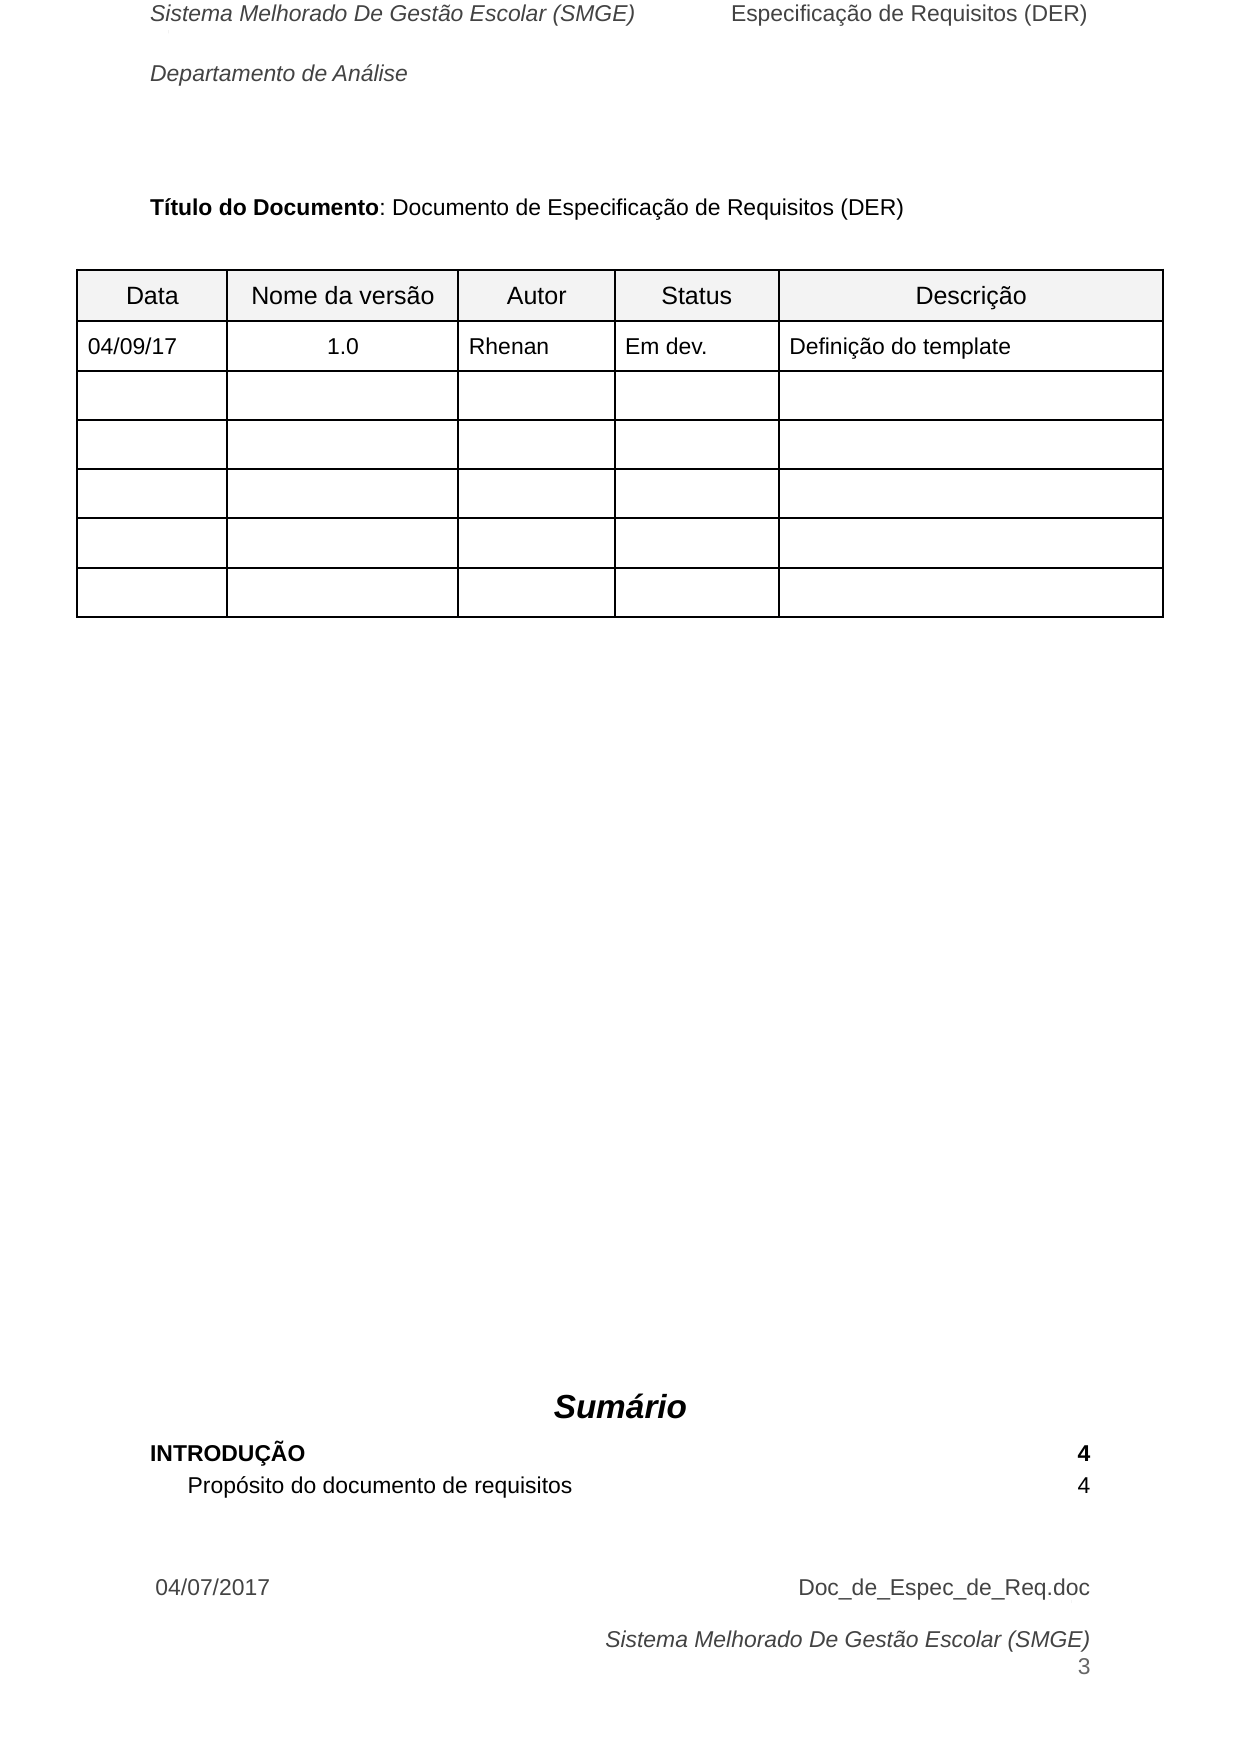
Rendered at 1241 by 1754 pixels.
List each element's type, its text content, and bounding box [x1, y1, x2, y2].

table_cell [616, 421, 778, 468]
table_cell [616, 519, 778, 567]
table_cell [78, 421, 226, 468]
table_cell Definição do template [780, 322, 1162, 369]
table_cell Rhenan [459, 322, 614, 369]
table_cell [228, 372, 457, 419]
table_cell [228, 470, 457, 517]
table_cell Em dev. [616, 322, 778, 369]
table_cell 04/09/17 [78, 322, 226, 369]
table_cell [616, 470, 778, 517]
table_cell [459, 519, 614, 567]
text Título do Documento: Documento de Especificação de Requisitos (DER) [150, 194, 1090, 221]
table_header Descrição [780, 271, 1162, 320]
table_cell [780, 372, 1162, 419]
table_cell [780, 569, 1162, 616]
table_cell [459, 470, 614, 517]
table_cell [78, 569, 226, 616]
text Sumário [150, 1387, 1090, 1426]
table_cell [78, 372, 226, 419]
table_cell [459, 569, 614, 616]
table_header Data [78, 271, 226, 320]
table_cell [780, 519, 1162, 567]
table_cell [780, 470, 1162, 517]
table_cell [459, 421, 614, 468]
table_cell 1.0 [228, 322, 457, 369]
table_cell [228, 569, 457, 616]
table_cell [616, 372, 778, 419]
table_header Status [616, 271, 778, 320]
text Propósito do documento de requisitos 4 [187, 1472, 1090, 1498]
table_cell [459, 372, 614, 419]
table_cell [228, 421, 457, 468]
table_cell [78, 470, 226, 517]
table_header Nome da versão [228, 271, 457, 320]
table_cell [780, 421, 1162, 468]
text INTRODUÇÃO 4 [150, 1439, 1090, 1466]
table_cell [78, 519, 226, 567]
table_cell [616, 569, 778, 616]
table_header Autor [459, 271, 614, 320]
table_cell [228, 519, 457, 567]
